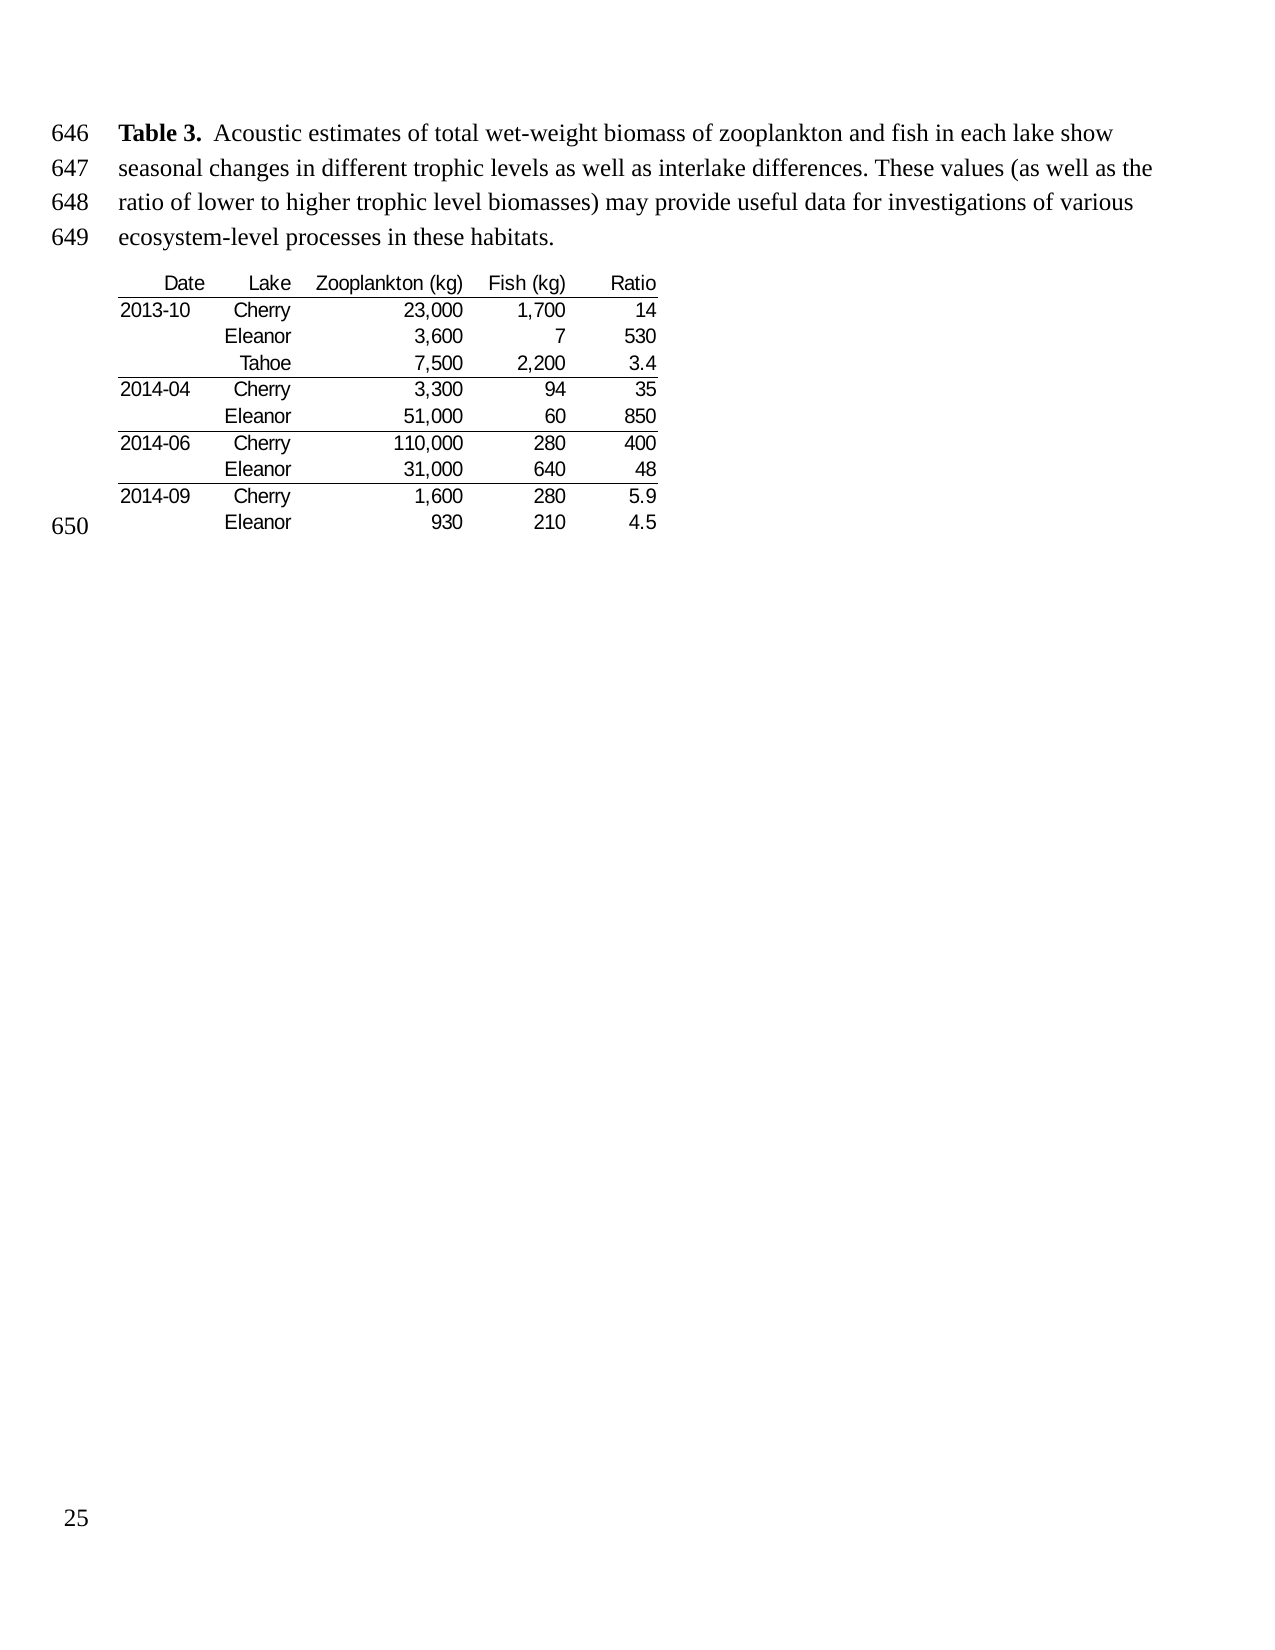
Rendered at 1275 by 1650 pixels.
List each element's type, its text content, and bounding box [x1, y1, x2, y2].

text Table 3. Acoustic estimates of total wet-weight biomass of zooplankton and fish in each lake show seasonal changes in different trophic levels as well as interlake differences. These values (as well as the ratio of lower to higher trophic level biomasses) may provide useful data for investigations of various ecosystem-level processes in these habitats. [118, 118, 1157, 250]
